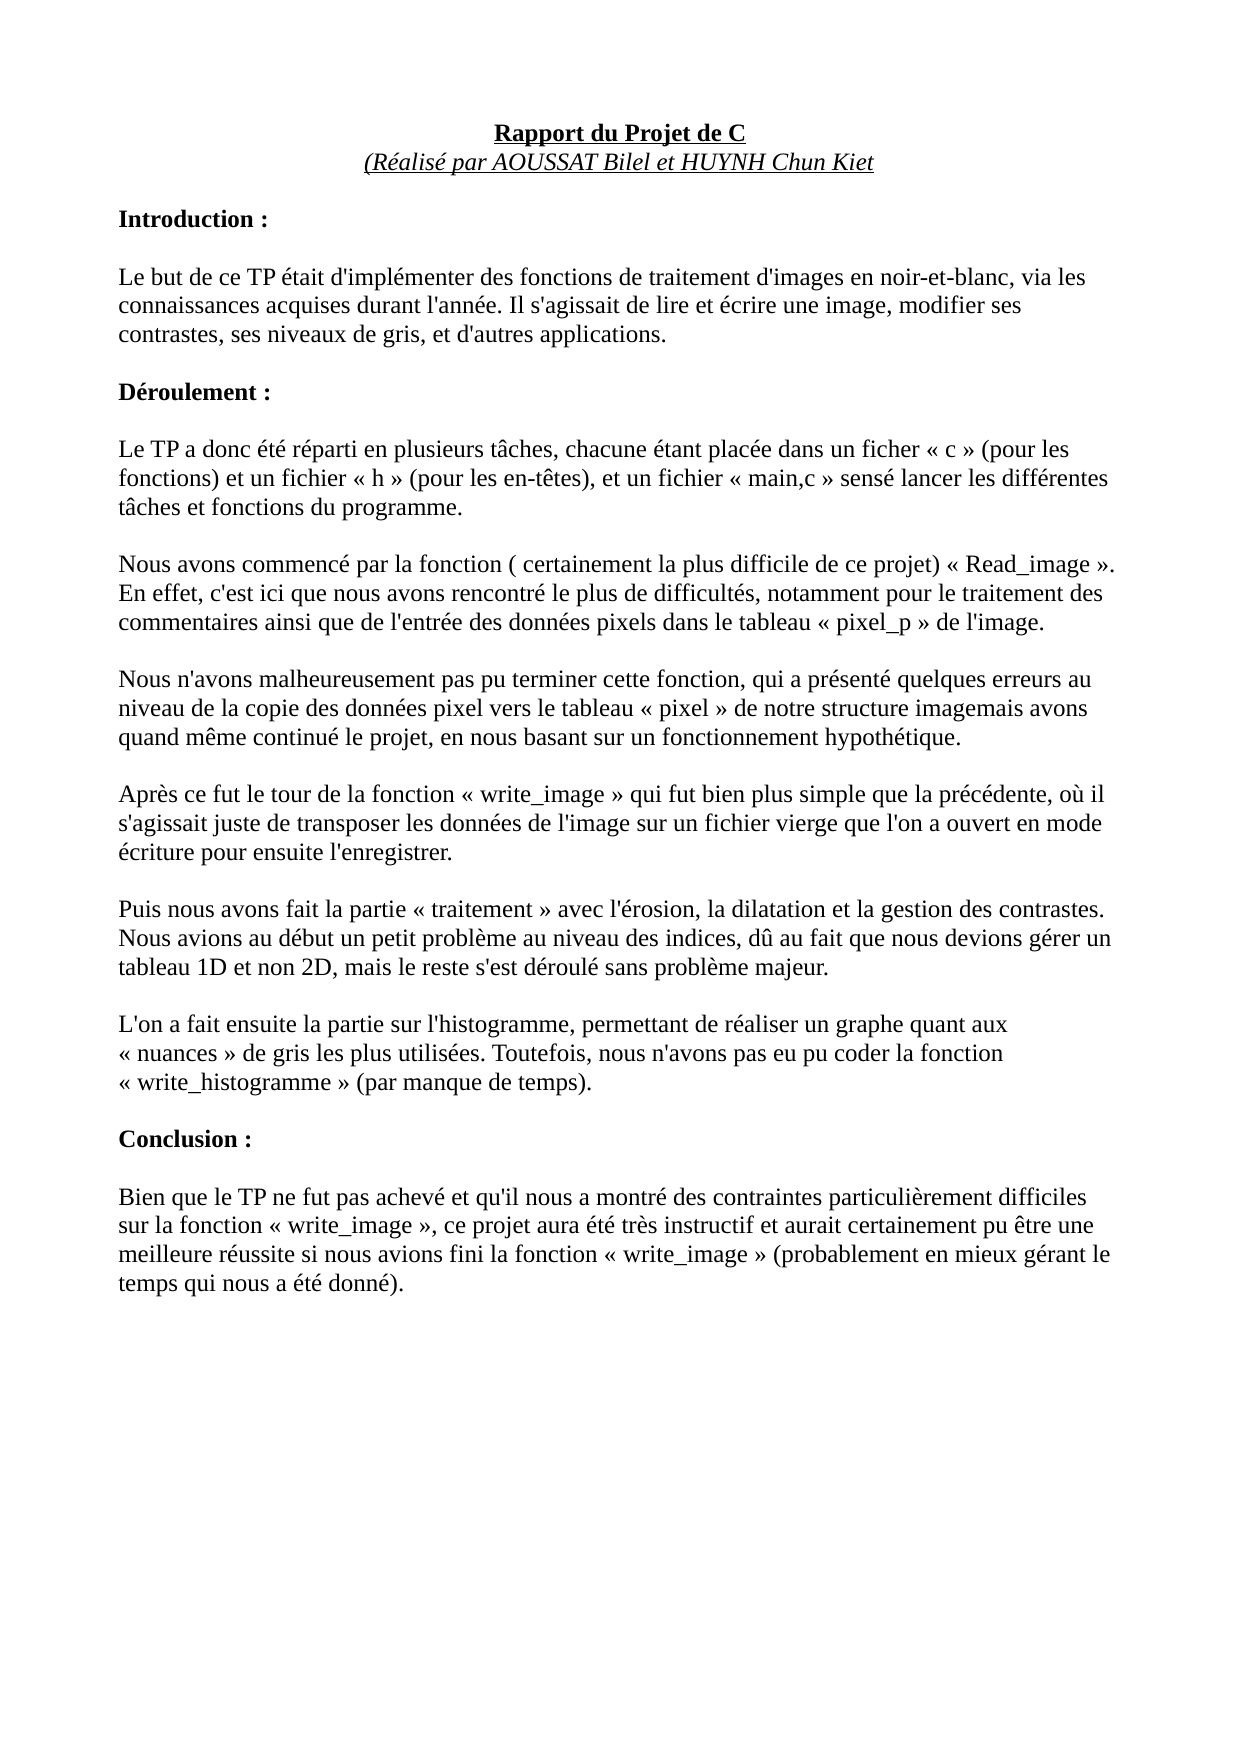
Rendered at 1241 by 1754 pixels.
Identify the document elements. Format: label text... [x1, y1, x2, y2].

text Rapport du Projet de C [118, 118, 1122, 147]
text Le TP a donc été réparti en plusieurs tâches, chacune étant placée dans un ficher « c » (pour les fonctions) et un fichier « h » (pour les en-têtes), et un fichier « main,c » sensé lancer les différentes tâches et fonctions du programme. [118, 434, 1122, 521]
text Le but de ce TP était d'implémenter des fonctions de traitement d'images en noir-et-blanc, via les connaissances acquises durant l'année. Il s'agissait de lire et écrire une image, modifier ses contrastes, ses niveaux de gris, et d'autres applications. [118, 262, 1122, 348]
text Conclusion : [118, 1124, 1122, 1153]
text En effet, c'est ici que nous avons rencontré le plus de difficultés, notamment pour le traitement des commentaires ainsi que de l'entrée des données pixels dans le tableau « pixel_p » de l'image. [118, 578, 1122, 636]
text Introduction : [118, 204, 1122, 233]
text Bien que le TP ne fut pas achevé et qu'il nous a montré des contraintes particulièrement difficiles sur la fonction « write_image », ce projet aura été très instructif et aurait certainement pu être une meilleure réussite si nous avions fini la fonction « write_image » (probablement en mieux gérant le temps qui nous a été donné). [118, 1182, 1122, 1297]
text Puis nous avons fait la partie « traitement » avec l'érosion, la dilatation et la gestion des contrastes. Nous avions au début un petit problème au niveau des indices, dû au fait que nous devions gérer un tableau 1D et non 2D, mais le reste s'est déroulé sans problème majeur. [118, 894, 1122, 981]
text Après ce fut le tour de la fonction « write_image » qui fut bien plus simple que la précédente, où il s'agissait juste de transposer les données de l'image sur un fichier vierge que l'on a ouvert en mode écriture pour ensuite l'enregistrer. [118, 779, 1122, 866]
text L'on a fait ensuite la partie sur l'histogramme, permettant de réaliser un graphe quant aux « nuances » de gris les plus utilisées. Toutefois, nous n'avons pas eu pu coder la fonction « write_histogramme » (par manque de temps). [118, 1009, 1122, 1096]
text Déroulement : [118, 377, 1122, 406]
text (Réalisé par AOUSSAT Bilel et HUYNH Chun Kiet [118, 147, 1122, 176]
text Nous n'avons malheureusement pas pu terminer cette fonction, qui a présenté quelques erreurs au niveau de la copie des données pixel vers le tableau « pixel » de notre structure imagemais avons quand même continué le projet, en nous basant sur un fonctionnement hypothétique. [118, 664, 1122, 751]
text Nous avons commencé par la fonction ( certainement la plus difficile de ce projet) « Read_image ». [118, 549, 1122, 578]
